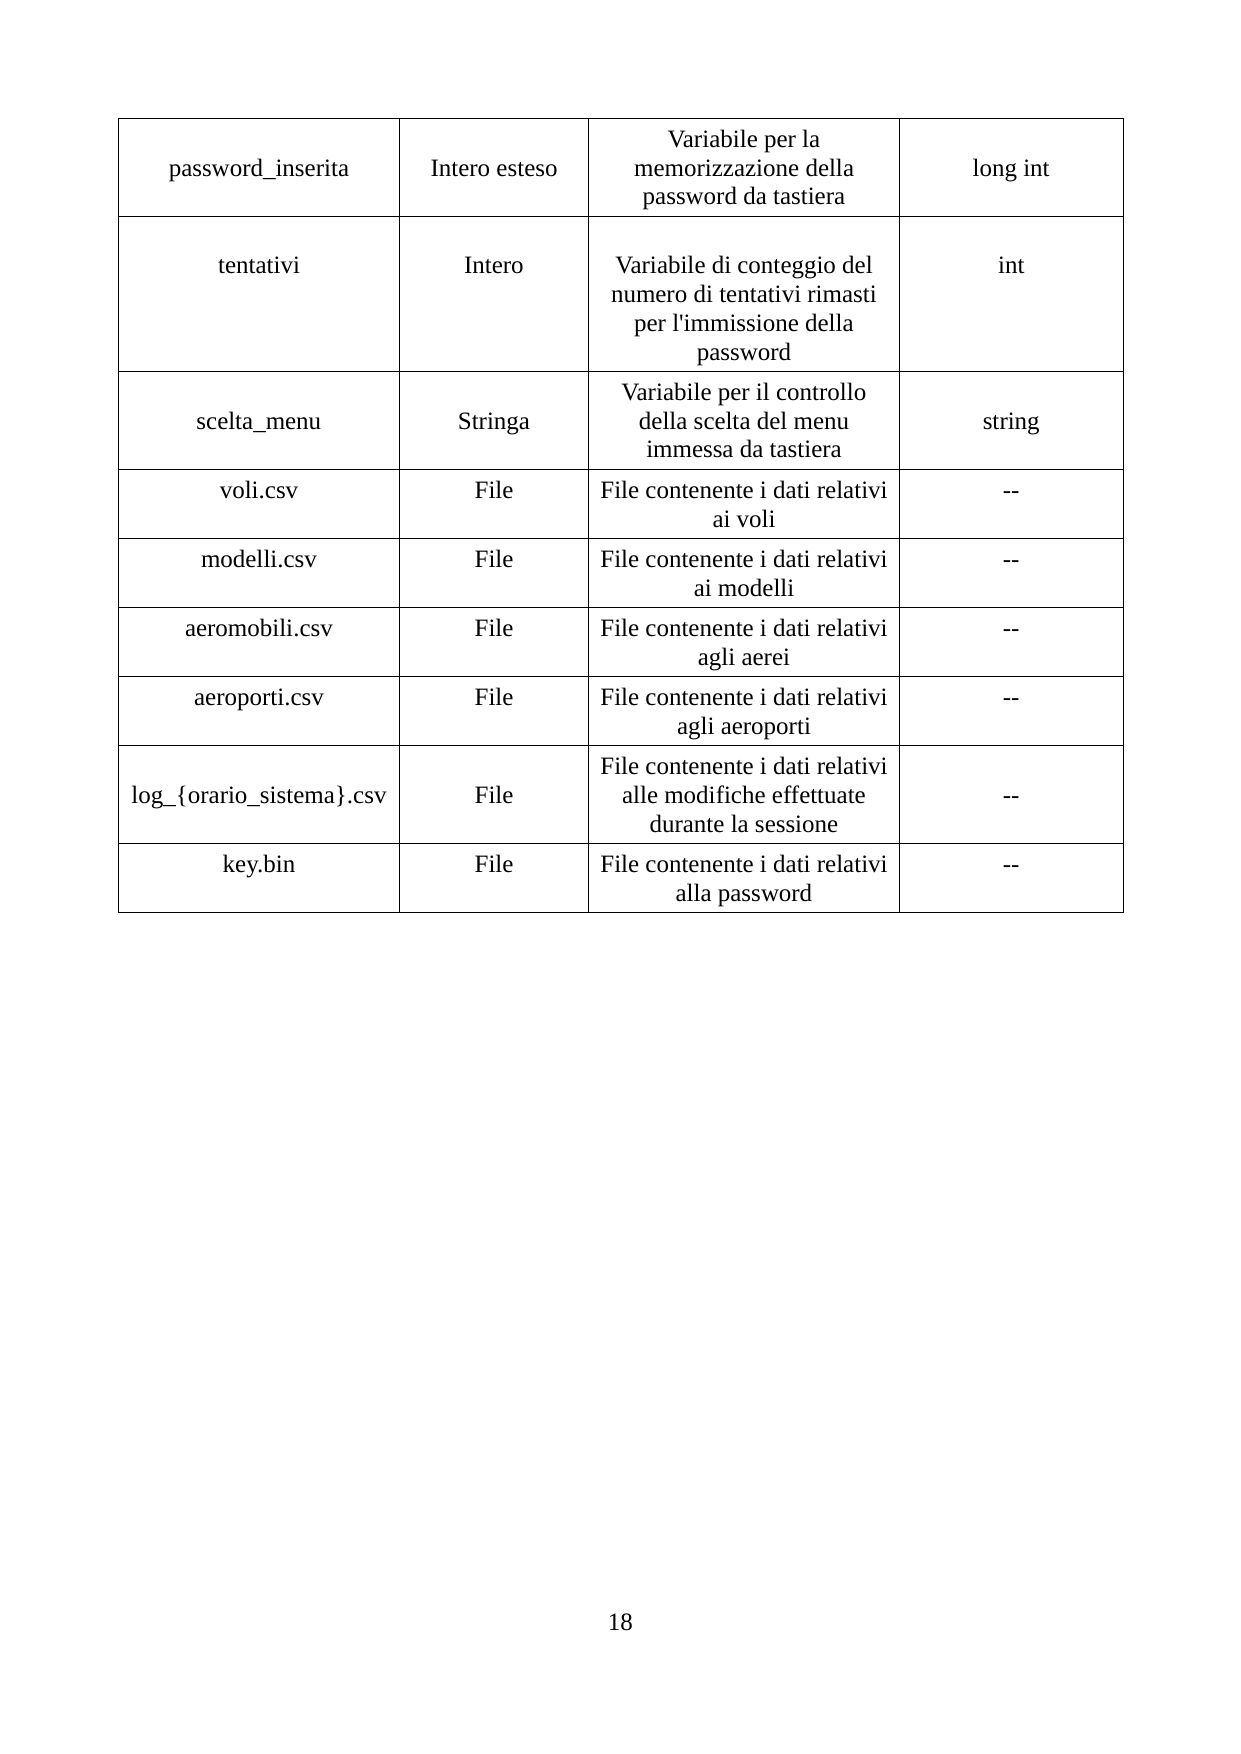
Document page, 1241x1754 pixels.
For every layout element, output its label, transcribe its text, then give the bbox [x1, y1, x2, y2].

table_cell int [900, 217, 1123, 371]
table_cell -- [900, 608, 1123, 676]
table_cell File [400, 677, 588, 745]
table_cell Intero esteso [400, 119, 588, 216]
table_cell -- [900, 844, 1123, 912]
table_cell File contenente i dati relativi ai modelli [589, 539, 899, 607]
table_cell -- [900, 470, 1123, 538]
table_cell log_{orario_sistema}.csv [119, 746, 399, 843]
table_cell File [400, 608, 588, 676]
table_cell password_inserita [119, 119, 399, 216]
table_cell -- [900, 746, 1123, 843]
table_cell aeromobili.csv [119, 608, 399, 676]
table_cell Variabile di conteggio del numero di tentativi rimasti per l'immissione della password [589, 217, 899, 371]
table_cell -- [900, 539, 1123, 607]
table_cell voli.csv [119, 470, 399, 538]
table_cell File [400, 539, 588, 607]
table_cell File contenente i dati relativi agli aeroporti [589, 677, 899, 745]
table_cell File contenente i dati relativi alla password [589, 844, 899, 912]
table_cell File [400, 470, 588, 538]
table_cell Variabile per la memorizzazione della password da tastiera [589, 119, 899, 216]
table_cell File contenente i dati relativi agli aerei [589, 608, 899, 676]
table_cell scelta_menu [119, 372, 399, 469]
table_cell File [400, 746, 588, 843]
table_cell tentativi [119, 217, 399, 371]
table_cell string [900, 372, 1123, 469]
table_cell Variabile per il controllo della scelta del menu immessa da tastiera [589, 372, 899, 469]
table_cell key.bin [119, 844, 399, 912]
table_cell File contenente i dati relativi alle modifiche effettuate durante la sessione [589, 746, 899, 843]
table_cell -- [900, 677, 1123, 745]
table_cell File contenente i dati relativi ai voli [589, 470, 899, 538]
table_cell aeroporti.csv [119, 677, 399, 745]
table_cell long int [900, 119, 1123, 216]
table_cell Stringa [400, 372, 588, 469]
table_cell File [400, 844, 588, 912]
table_cell modelli.csv [119, 539, 399, 607]
table_cell Intero [400, 217, 588, 371]
